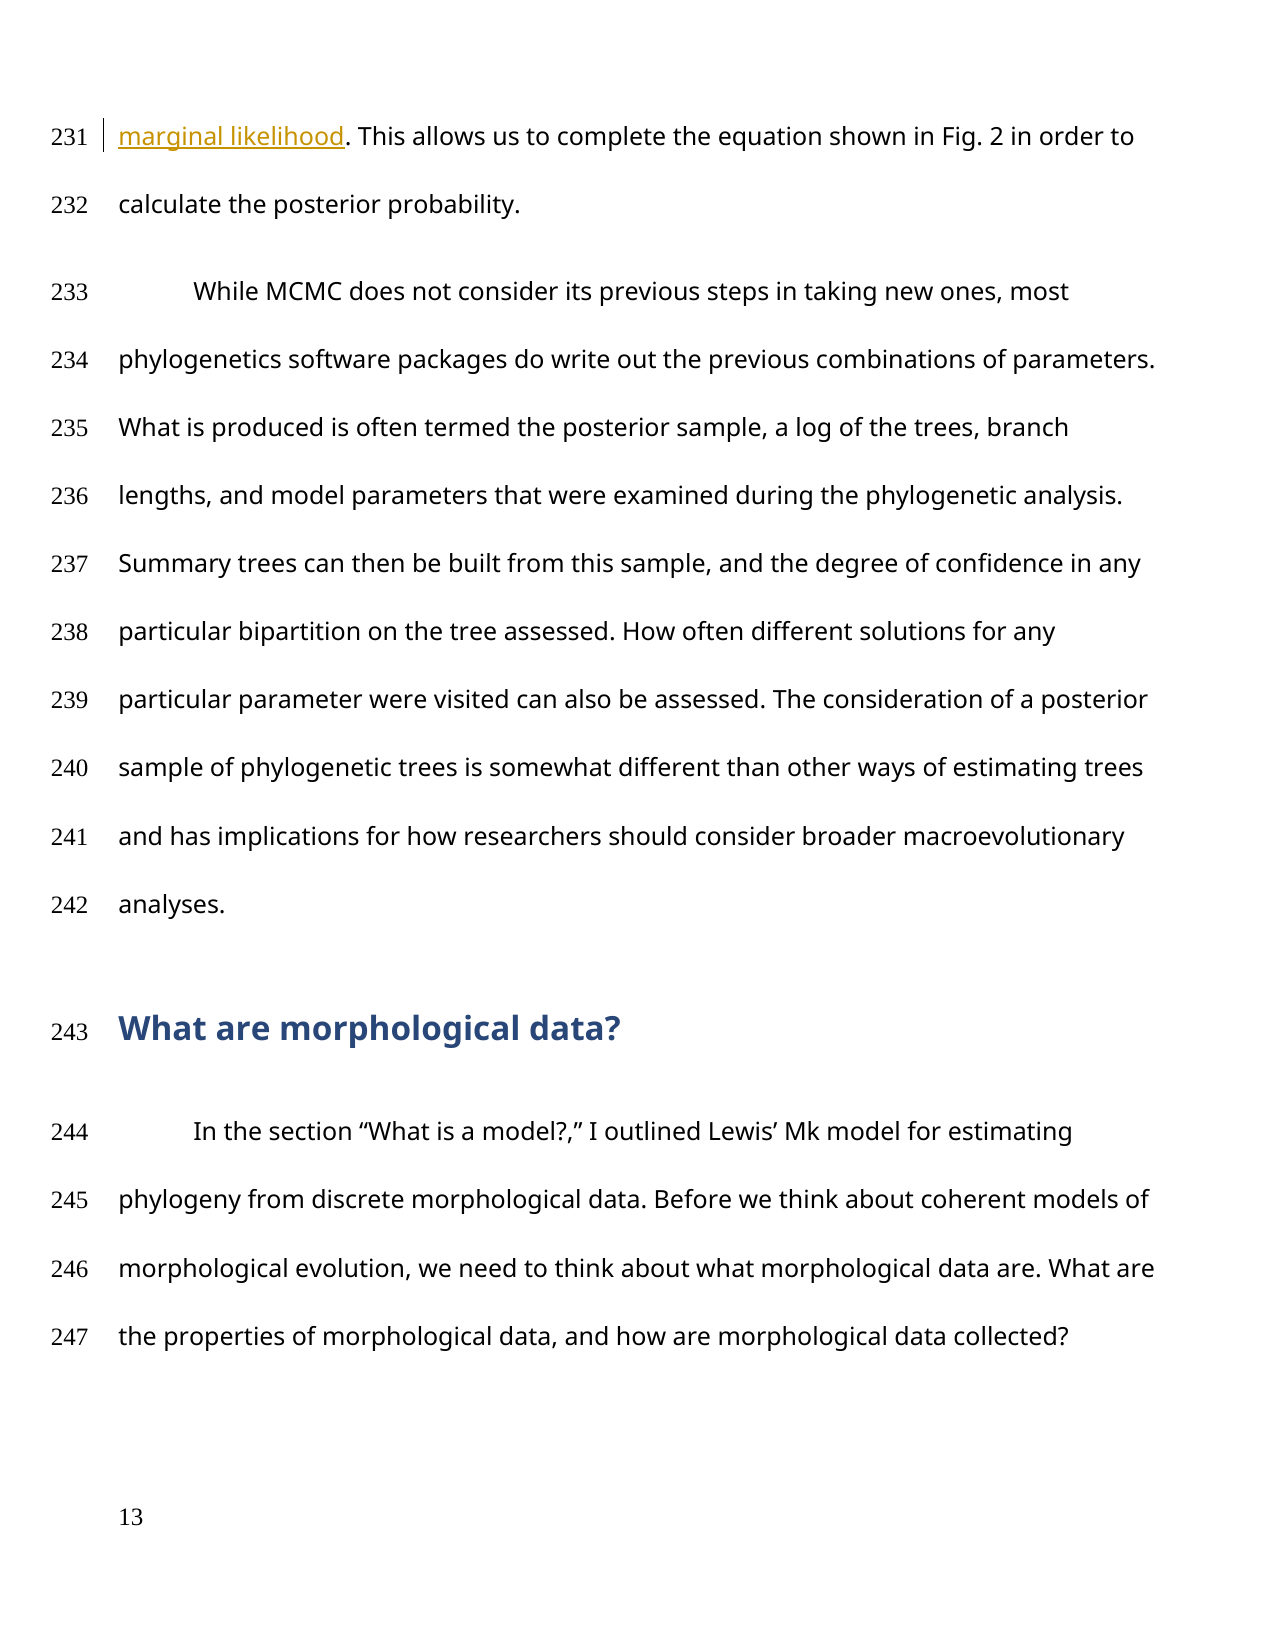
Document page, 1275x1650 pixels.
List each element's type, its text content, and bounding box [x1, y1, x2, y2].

text A move may be large in scale, changing a particular parameter radically, or it may be small in scale, making only minor changes to a parameter. Moves also vary in how often they are performed. More important model parameters may be “moved” more often in order to estimate good solutions for them. Previous states tested by the MCMC algorithm are not considered when making moves. That is why this process is a “Markov Chain”, or memoryless process. Previously-visited solutions are not removed from the population of possible solutions, therefore a truly good solution will be revisited many times during MCMC sampling. The goal of MCMC sampling is to visit solutions in proportion to their posterior probability. Regions of parameter space can be included or excluded from MCMC sampling through the use of priors. A well-specified model will eventually converge to the true distribution of each random variable. By sampling many possible combinations of parameters over the course of a phylogenetic estimation, we estimate the posterior without having to explicitly calculate the marginal likelihood. This allows us to complete the equation shown in Fig. 2 in order to calculate the posterior probability. [118, 118, 1157, 220]
text What are morphological data? [118, 1004, 1157, 1050]
text While MCMC does not consider its previous steps in taking new ones, most phylogenetics software packages do write out the previous combinations of parameters. What is produced is often termed the posterior sample, a log of the trees, branch lengths, and model parameters that were examined during the phylogenetic analysis. Summary trees can then be built from this sample, and the degree of confidence in any particular bipartition on the tree assessed. How often different solutions for any particular parameter were visited can also be assessed. The consideration of a posterior sample of phylogenetic trees is somewhat different than other ways of estimating trees and has implications for how researchers should consider broader macroevolutionary analyses. [118, 273, 1157, 920]
text In the section “What is a model?,” I outlined Lewis’ Mk model for estimating phylogeny from discrete morphological data. Before we think about coherent models of morphological evolution, we need to think about what morphological data are. What are the properties of morphological data, and how are morphological data collected? [118, 1114, 1157, 1352]
